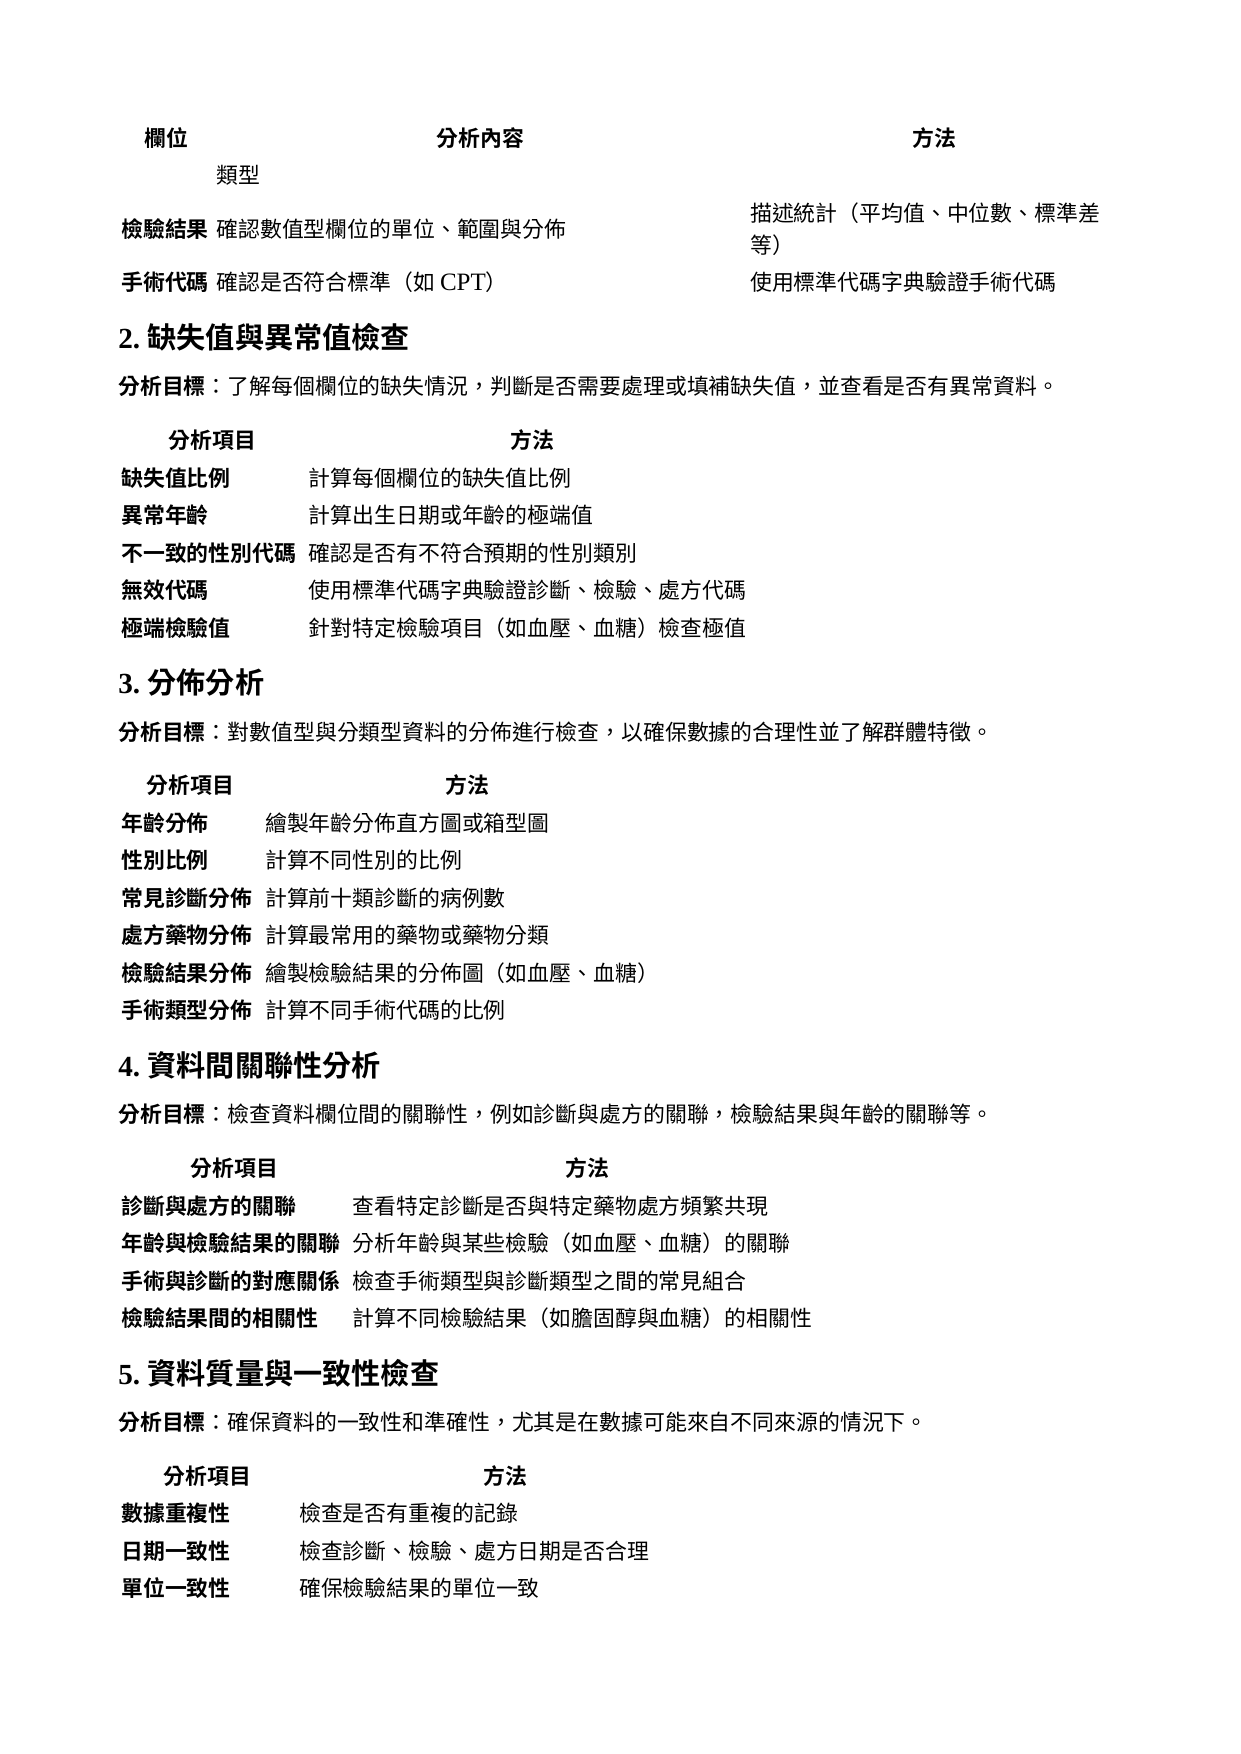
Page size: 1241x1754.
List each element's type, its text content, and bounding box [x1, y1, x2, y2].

table_cell 極端檢驗值 [118, 608, 306, 645]
table_cell 確認是否符合標準（如 CPT） [213, 262, 747, 300]
table_cell [118, 156, 213, 193]
table_cell 檢驗結果間的相關性 [118, 1298, 349, 1336]
table_cell 年齡分佈 [118, 803, 262, 840]
table_header 方法 [350, 1148, 824, 1186]
table_cell 計算不同手術代碼的比例 [262, 990, 671, 1028]
table_cell 確保檢驗結果的單位一致 [296, 1569, 714, 1606]
table_cell 檢驗結果 [118, 193, 213, 262]
table_cell 缺失值比例 [118, 458, 306, 495]
table_cell 無效代碼 [118, 570, 306, 608]
table_cell 確認數值型欄位的單位、範圍與分佈 [213, 193, 747, 262]
table_cell 日期一致性 [118, 1531, 296, 1568]
table_cell 處方藥物分佈 [118, 915, 262, 953]
table_cell 異常年齡 [118, 495, 306, 533]
table_cell 檢驗結果分佈 [118, 953, 262, 990]
subtitle 5. 資料質量與一致性檢查 [118, 1350, 1122, 1393]
table_cell 計算前十類診斷的病例數 [262, 878, 671, 915]
table_cell 分析年齡與某些檢驗（如血壓、血糖）的關聯 [350, 1223, 824, 1261]
table_header 方法 [306, 420, 759, 458]
table_cell 年齡與檢驗結果的關聯 [118, 1223, 349, 1261]
table_cell 繪製年齡分佈直方圖或箱型圖 [262, 803, 671, 840]
table_header 分析內容 [213, 118, 747, 156]
table_header 方法 [262, 765, 671, 803]
table_cell 確認是否有不符合預期的性別類別 [306, 533, 759, 570]
table_cell 不一致的性別代碼 [118, 533, 306, 570]
table_cell [747, 156, 1122, 193]
table_cell 單位一致性 [118, 1569, 296, 1606]
text 分析目標：檢查資料欄位間的關聯性，例如診斷與處方的關聯，檢驗結果與年齡的關聯等。 [118, 1097, 1122, 1129]
table_cell 性別比例 [118, 840, 262, 878]
table_cell 計算不同檢驗結果（如膽固醇與血糖）的相關性 [350, 1298, 824, 1336]
subtitle 3. 分佈分析 [118, 660, 1122, 702]
table_header 分析項目 [118, 1148, 349, 1186]
table_cell 使用標準代碼字典驗證診斷、檢驗、處方代碼 [306, 570, 759, 608]
table_header 分析項目 [118, 1456, 296, 1493]
text 分析目標：確保資料的一致性和準確性，尤其是在數據可能來自不同來源的情況下。 [118, 1405, 1122, 1437]
table_cell 診斷與處方的關聯 [118, 1186, 349, 1223]
table_cell 計算出生日期或年齡的極端值 [306, 495, 759, 533]
table_cell 檢查診斷、檢驗、處方日期是否合理 [296, 1531, 714, 1568]
text 分析目標：對數值型與分類型資料的分佈進行檢查，以確保數據的合理性並了解群體特徵。 [118, 714, 1122, 746]
table_header 分析項目 [118, 765, 262, 803]
table_header 方法 [296, 1456, 714, 1493]
table_header 欄位 [118, 118, 213, 156]
table_cell 描述統計（平均值、中位數、標準差等） [747, 193, 1122, 262]
table_cell 檢查手術類型與診斷類型之間的常見組合 [350, 1261, 824, 1298]
text 分析目標：了解每個欄位的缺失情況，判斷是否需要處理或填補缺失值，並查看是否有異常資料。 [118, 369, 1122, 401]
table_cell 檢查是否有重複的記錄 [296, 1494, 714, 1531]
table_cell 數據重複性 [118, 1494, 296, 1531]
table_cell 計算每個欄位的缺失值比例 [306, 458, 759, 495]
table_cell 類型 [213, 156, 747, 193]
table_cell 查看特定診斷是否與特定藥物處方頻繁共現 [350, 1186, 824, 1223]
table_cell 繪製檢驗結果的分佈圖（如血壓、血糖） [262, 953, 671, 990]
table_cell 計算不同性別的比例 [262, 840, 671, 878]
table_cell 使用標準代碼字典驗證手術代碼 [747, 262, 1122, 300]
table_header 方法 [747, 118, 1122, 156]
table_cell 常見診斷分佈 [118, 878, 262, 915]
table_cell 針對特定檢驗項目（如血壓、血糖）檢查極值 [306, 608, 759, 645]
table_cell 手術類型分佈 [118, 990, 262, 1028]
table_cell 計算最常用的藥物或藥物分類 [262, 915, 671, 953]
subtitle 4. 資料間關聯性分析 [118, 1042, 1122, 1085]
table_cell 手術代碼 [118, 262, 213, 300]
table_cell 手術與診斷的對應關係 [118, 1261, 349, 1298]
table_header 分析項目 [118, 420, 306, 458]
subtitle 2. 缺失值與異常值檢查 [118, 314, 1122, 357]
